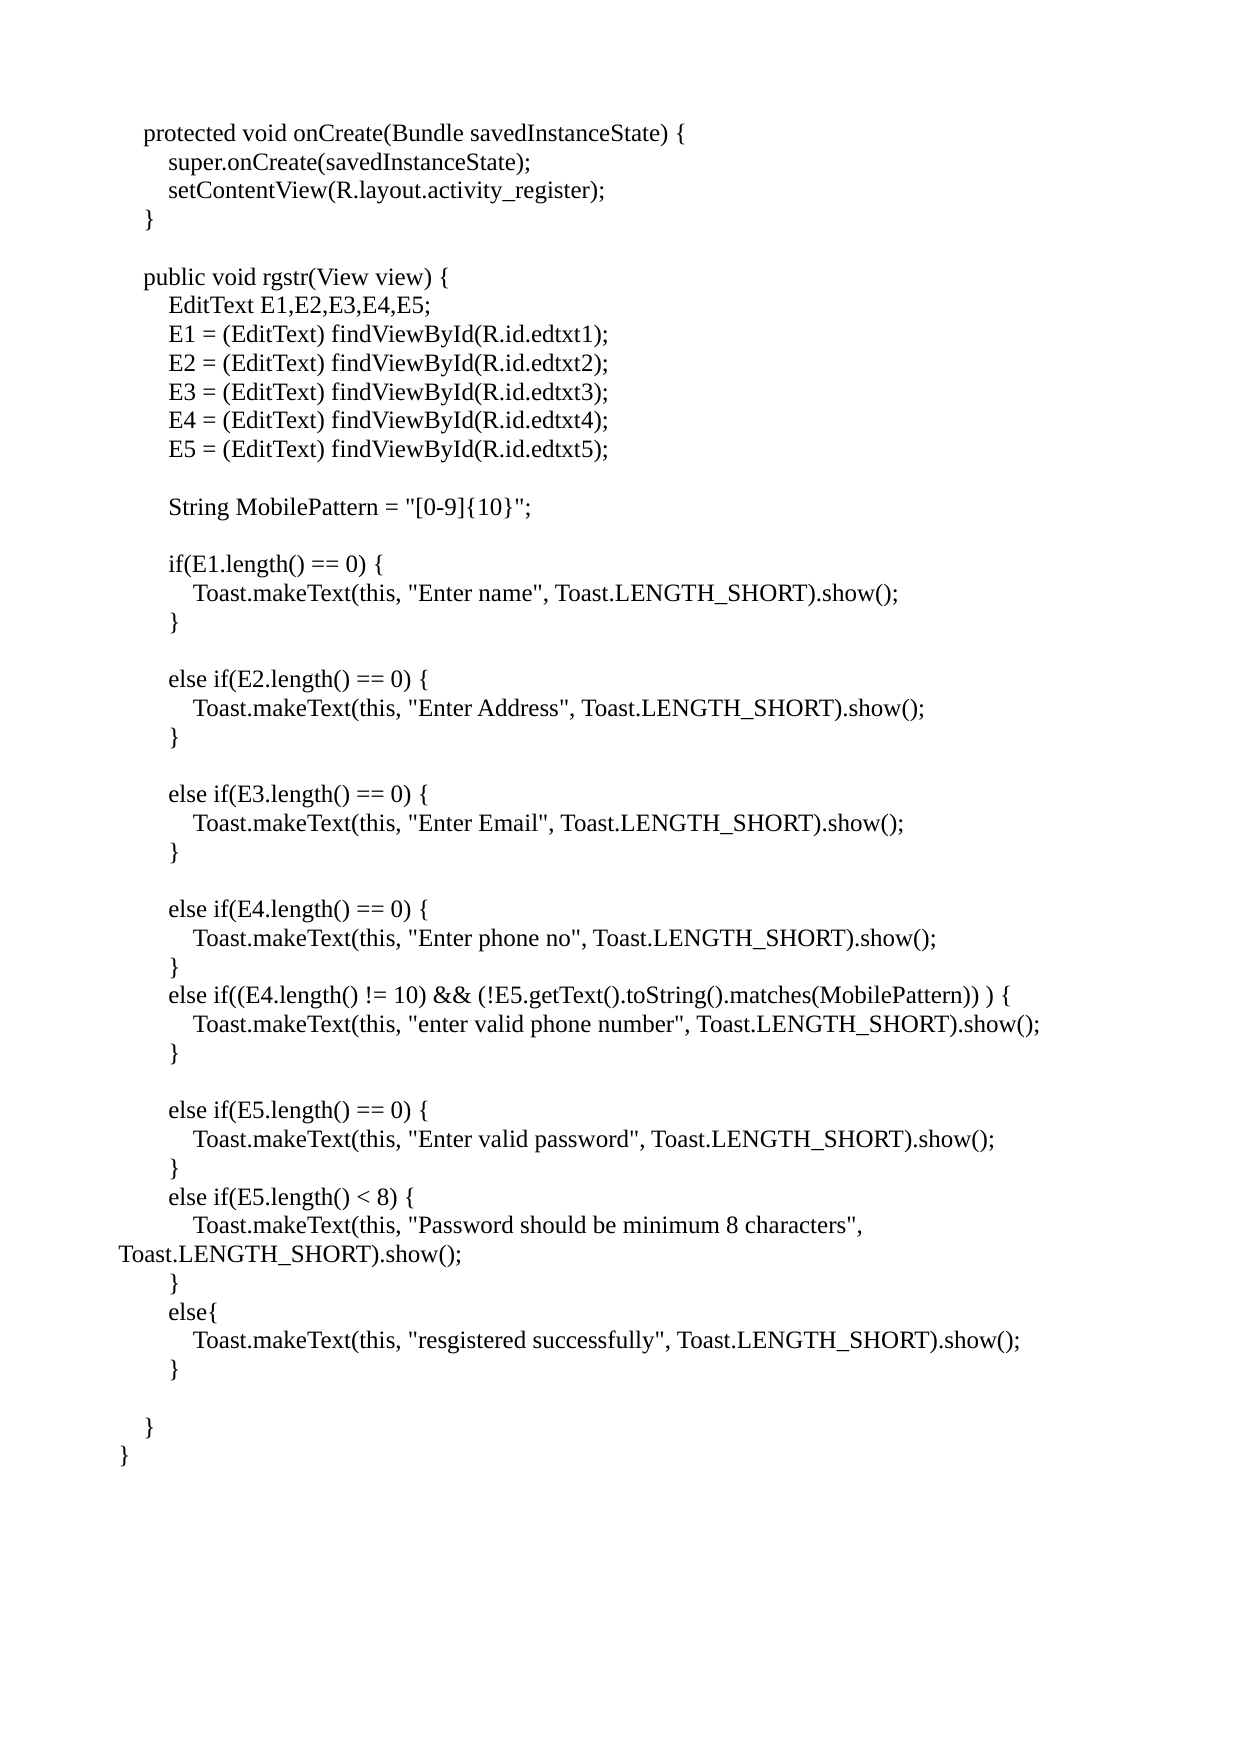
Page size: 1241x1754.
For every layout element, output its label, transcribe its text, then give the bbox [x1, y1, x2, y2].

text Toast.makeText(this, "Enter phone no", Toast.LENGTH_SHORT).show(); [118, 923, 1122, 952]
text } [118, 1038, 1122, 1067]
text EditText E1,E2,E3,E4,E5; [118, 291, 1122, 319]
text else if(E3.length() == 0) { [118, 779, 1122, 808]
text } [118, 1441, 1122, 1469]
text } [118, 1153, 1122, 1182]
text } [118, 204, 1122, 233]
text E1 = (EditText) findViewById(R.id.edtxt1); [118, 319, 1122, 348]
text Toast.makeText(this, "Enter name", Toast.LENGTH_SHORT).show(); [118, 578, 1122, 607]
text else if(E2.length() == 0) { [118, 664, 1122, 693]
text Toast.makeText(this, "enter valid phone number", Toast.LENGTH_SHORT).show(); [118, 1009, 1122, 1038]
text protected void onCreate(Bundle savedInstanceState) { [118, 118, 1122, 147]
text Toast.makeText(this, "Password should be minimum 8 characters", Toast.LENGTH_SHORT).show(); [118, 1211, 1122, 1268]
text } [118, 607, 1122, 636]
text } [118, 722, 1122, 751]
text E4 = (EditText) findViewById(R.id.edtxt4); [118, 406, 1122, 434]
text Toast.makeText(this, "resgistered successfully", Toast.LENGTH_SHORT).show(); [118, 1326, 1122, 1354]
text else{ [118, 1297, 1122, 1326]
text E5 = (EditText) findViewById(R.id.edtxt5); [118, 434, 1122, 463]
text if(E1.length() == 0) { [118, 549, 1122, 578]
text } [118, 1354, 1122, 1383]
text Toast.makeText(this, "Enter Address", Toast.LENGTH_SHORT).show(); [118, 693, 1122, 722]
text super.onCreate(savedInstanceState); [118, 147, 1122, 176]
text E3 = (EditText) findViewById(R.id.edtxt3); [118, 377, 1122, 406]
text else if(E5.length() == 0) { [118, 1096, 1122, 1124]
text else if(E4.length() == 0) { [118, 894, 1122, 923]
text } [118, 1412, 1122, 1441]
text E2 = (EditText) findViewById(R.id.edtxt2); [118, 348, 1122, 377]
text else if(E5.length() < 8) { [118, 1182, 1122, 1211]
text } [118, 952, 1122, 981]
text else if((E4.length() != 10) && (!E5.getText().toString().matches(MobilePattern)) ) { [118, 981, 1122, 1009]
text } [118, 837, 1122, 866]
text Toast.makeText(this, "Enter Email", Toast.LENGTH_SHORT).show(); [118, 808, 1122, 837]
text setContentView(R.layout.activity_register); [118, 176, 1122, 204]
text String MobilePattern = "[0-9]{10}"; [118, 492, 1122, 521]
text public void rgstr(View view) { [118, 262, 1122, 291]
text } [118, 1268, 1122, 1297]
text Toast.makeText(this, "Enter valid password", Toast.LENGTH_SHORT).show(); [118, 1124, 1122, 1153]
